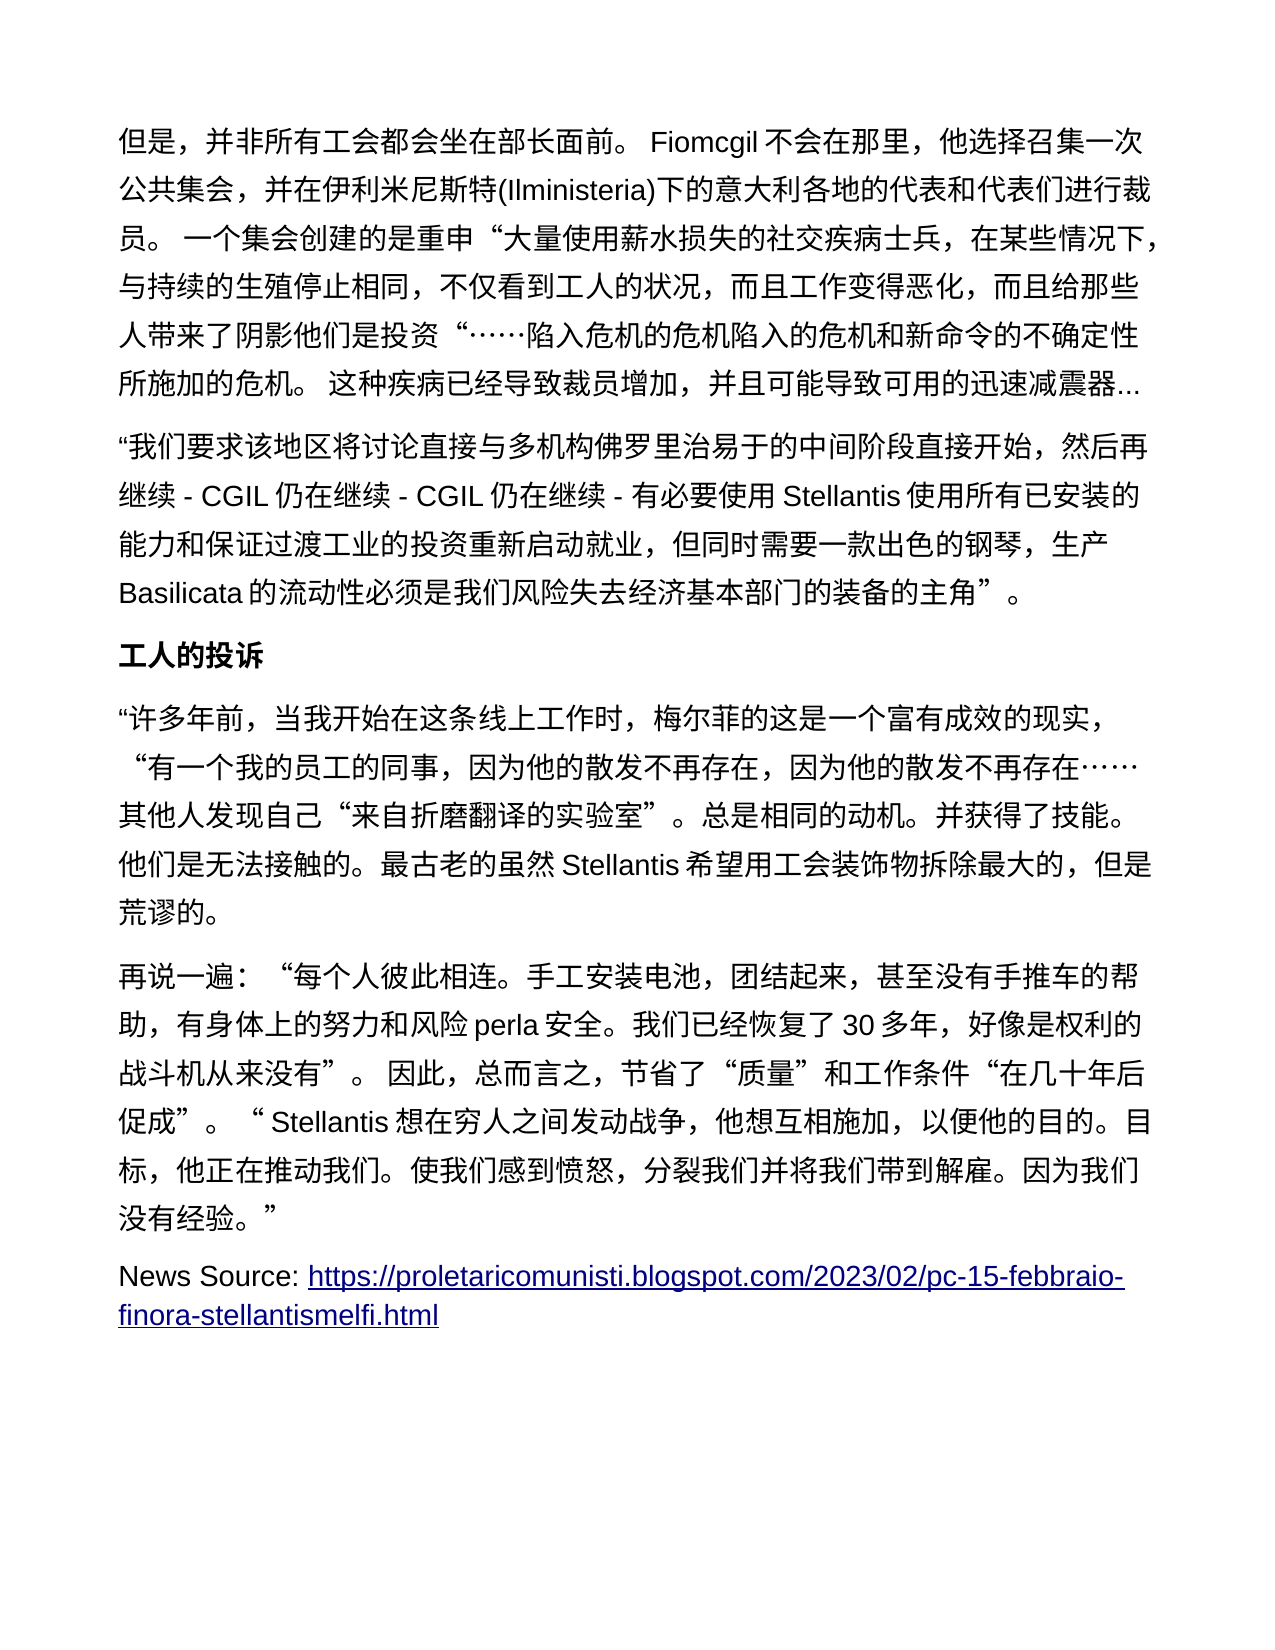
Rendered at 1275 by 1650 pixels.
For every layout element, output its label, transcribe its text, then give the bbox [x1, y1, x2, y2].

text 再说一遍：“每个人彼此相连。手工安装电池，团结起来，甚至没有手推车的帮助，有身体上的努力和风险perla安全。我们已经恢复了30多年，好像是权利的战斗机从来没有”。 因此，总而言之，节省了“质量”和工作条件“在几十年后促成”。“ Stellantis想在穷人之间发动战争，他想互相施加，以便他的目的。目标，他正在推动我们。使我们感到愤怒，分裂我们并将我们带到解雇。因为我们没有经验。” [118, 953, 1157, 1238]
text 工人的投诉 [118, 633, 1157, 675]
text “许多年前，当我开始在这条线上工作时，梅尔菲的这是一个富有成效的现实，“有一个我的员工的同事，因为他的散发不再存在，因为他的散发不再存在……其他人发现自己“来自折磨翻译的实验室”。总是相同的动机。并获得了技能。 他们是无法接触的。最古老的虽然Stellantis希望用工会装饰物拆除最大的，但是荒谬的。 [118, 696, 1157, 932]
text News Source: https://proletaricomunisti.blogspot.com/2023/02/pc-15-febbraio-finora-stellantismelfi.html [118, 1259, 1157, 1331]
text “我们要求该地区将讨论直接与多机构佛罗里治易于的中间阶段直接开始，然后再继续 - CGIL仍在继续 - CGIL仍在继续 - 有必要使用Stellantis使用所有已安装的能力和保证过渡工业的投资重新启动就业，但同时需要一款出色的钢琴，生产Basilicata的流动性必须是我们风险失去经济基本部门的装备的主角”。 [118, 424, 1157, 612]
text 但是，并非所有工会都会坐在部长面前。 Fiomcgil不会在那里，他选择召集一次公共集会，并在伊利米尼斯特(Ilministeria)下的意大利各地的代表和代表们进行裁员。 一个集会创建的是重申“大量使用薪水损失的社交疾病士兵，在某些情况下，与持续的生殖停止相同，不仅看到工人的状况，而且工作变得恶化，而且给那些人带来了阴影他们是投资“……陷入危机的危机陷入的危机和新命令的不确定性所施加的危机。 这种疾病已经导致裁员增加，并且可能导致可用的迅速减震器... [118, 118, 1157, 403]
